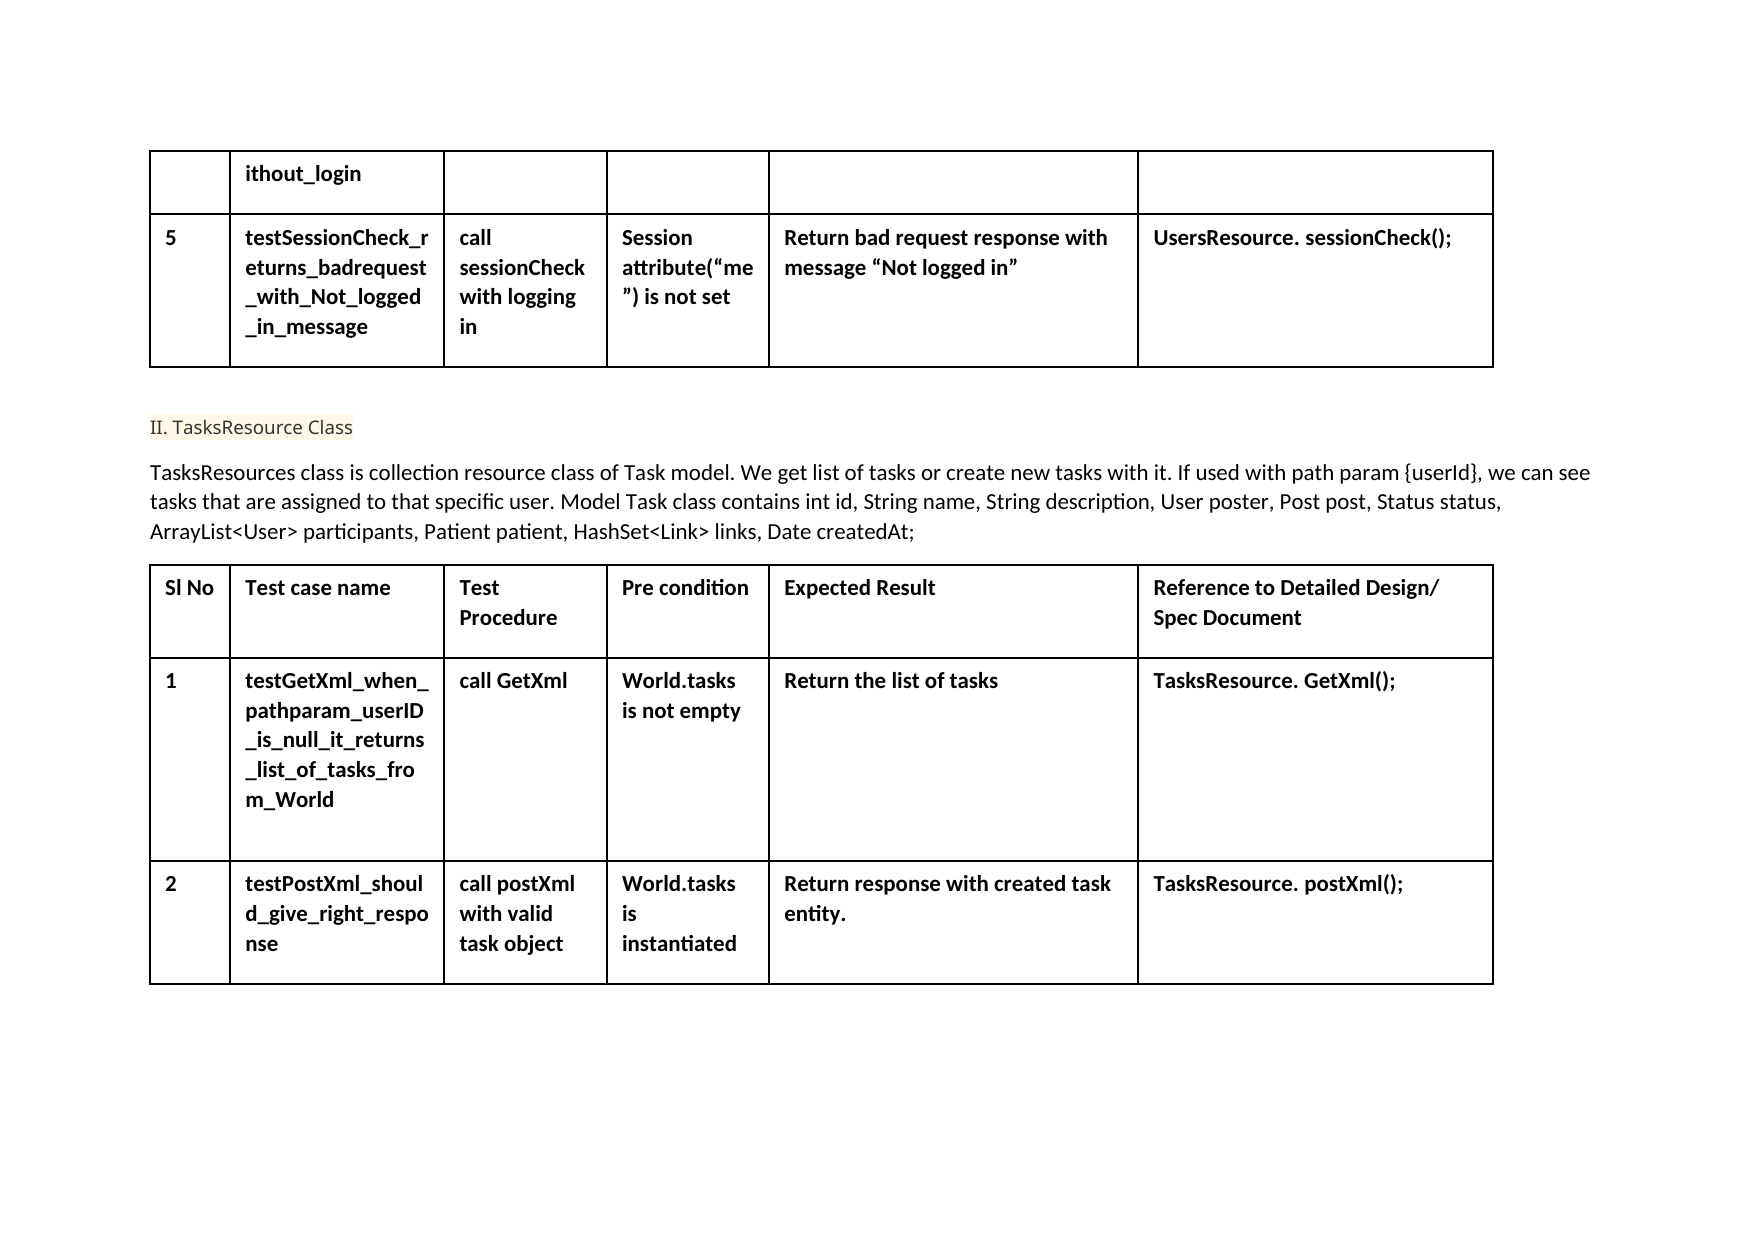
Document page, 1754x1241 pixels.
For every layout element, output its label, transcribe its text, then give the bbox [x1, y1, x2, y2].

table_cell Return response with created task entity. [770, 862, 1137, 983]
table_cell Session attribute(“me”) is not set [608, 215, 768, 366]
table_cell [770, 152, 1137, 213]
table_cell 5 [151, 215, 229, 366]
table_cell testSessionCheck_returns_badrequest_with_Not_logged_in_message [231, 215, 443, 366]
table_cell testGetXml_when_pathparam_userID_is_null_it_returns_list_of_tasks_from_World [231, 659, 443, 860]
table_header Reference to Detailed Design/ Spec Document [1139, 566, 1492, 657]
table_cell World.tasks is instantiated [608, 862, 768, 983]
text TasksResources class is collection resource class of Task model. We get list of tasks or create new tasks with it. If used with path param {userId}, we can see tasks that are assigned to that specific user. Model Task class contains int id, String name, String description, User poster, Post post, Status status, ArrayList<User> participants, Patient patient, HashSet<Link> links, Date createdAt; [150, 458, 1604, 545]
table_header Sl No [151, 566, 229, 657]
table_cell Return the list of tasks [770, 659, 1137, 860]
table_cell UsersResource. sessionCheck(); [1139, 215, 1492, 366]
table_cell Return bad request response with message “Not logged in” [770, 215, 1137, 366]
table_cell call GetXml [445, 659, 606, 860]
table_cell World.tasks is not empty [608, 659, 768, 860]
table_cell [151, 152, 229, 213]
table_cell [1139, 152, 1492, 213]
table_cell [608, 152, 768, 213]
table_cell call sessionCheckwith logging in [445, 215, 606, 366]
table_cell 1 [151, 659, 229, 860]
text II. TasksResource Class [150, 414, 1604, 440]
table_header Test case name [231, 566, 443, 657]
table_cell TasksResource. GetXml(); [1139, 659, 1492, 860]
table_header Expected Result [770, 566, 1137, 657]
table_cell ithout_login [231, 152, 443, 213]
table_cell [445, 152, 606, 213]
table_header Test Procedure [445, 566, 606, 657]
table_cell 2 [151, 862, 229, 983]
table_header Pre condition [608, 566, 768, 657]
table_cell call postXml with valid task object [445, 862, 606, 983]
table_cell testPostXml_should_give_right_response [231, 862, 443, 983]
table_cell TasksResource. postXml(); [1139, 862, 1492, 983]
